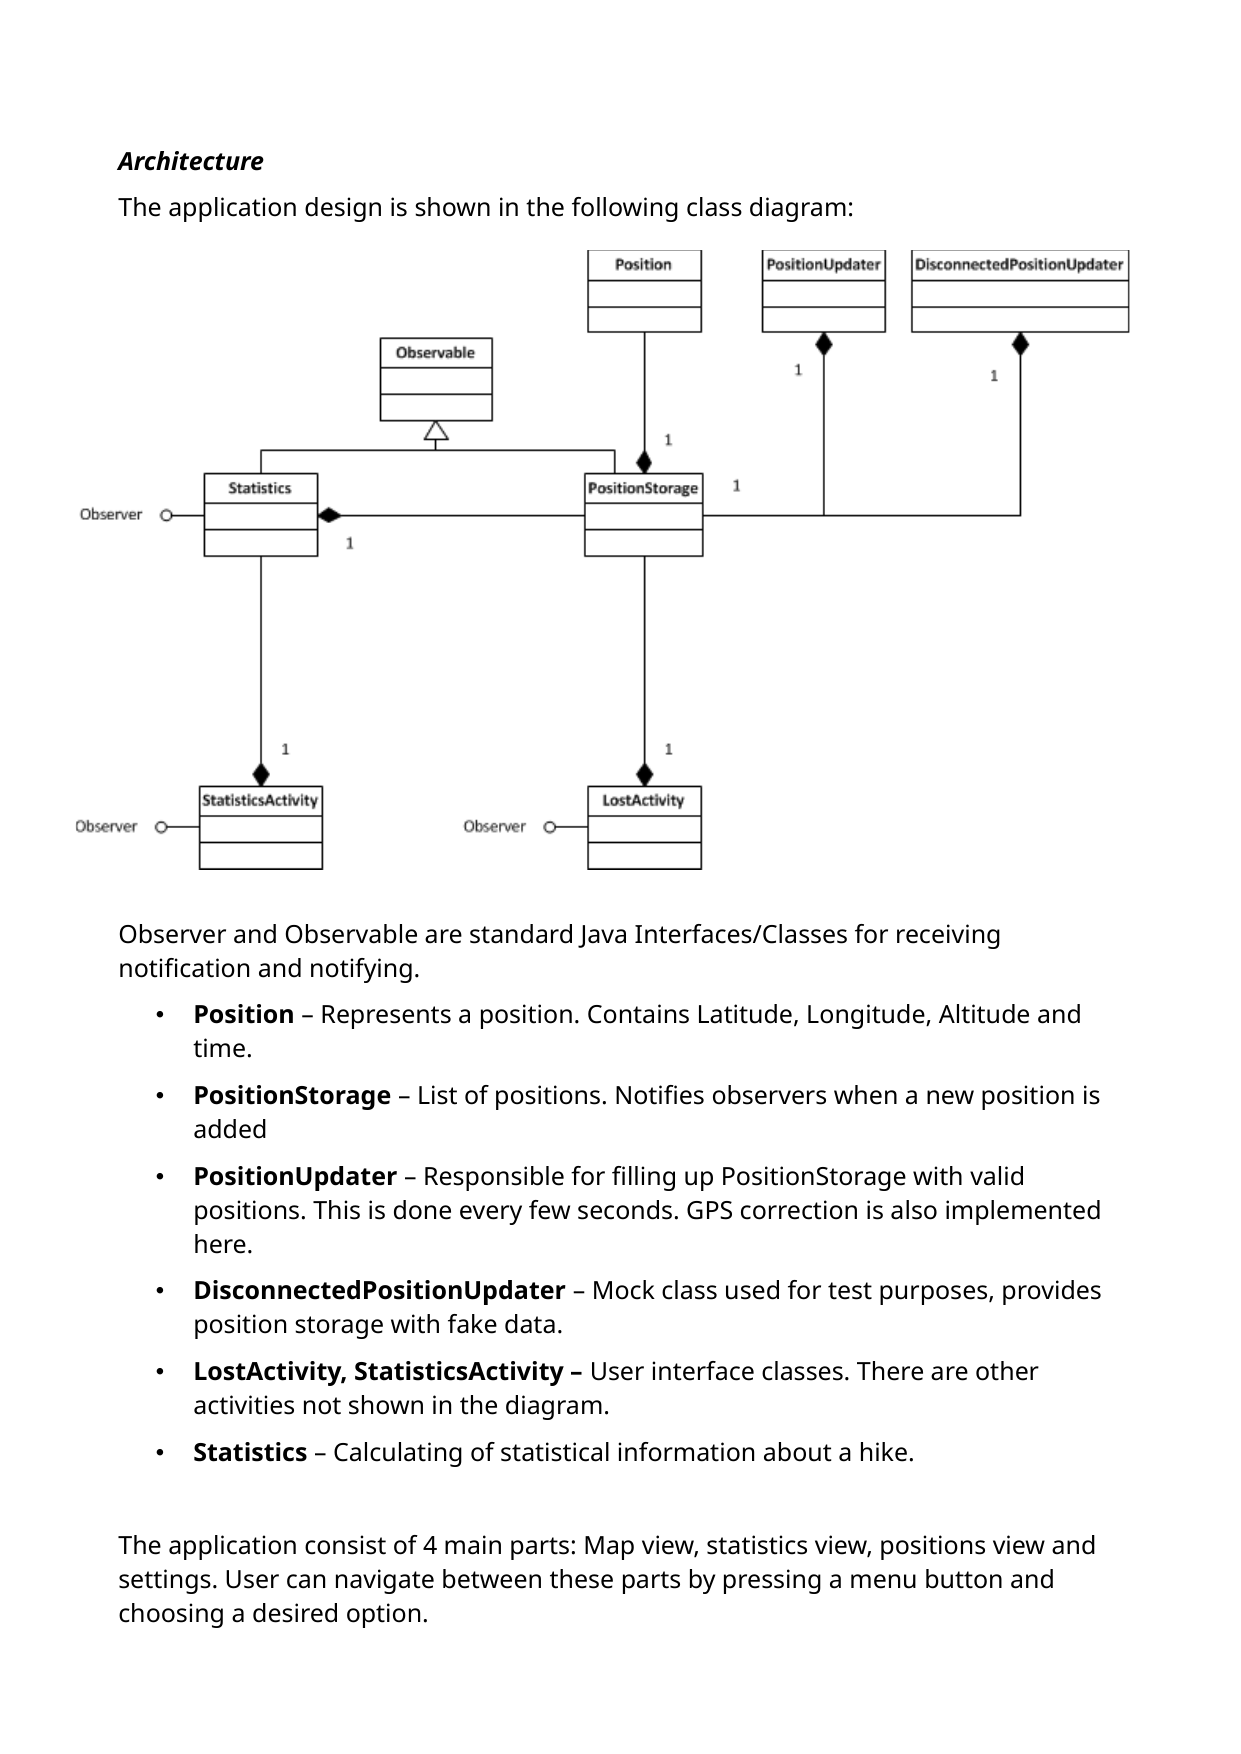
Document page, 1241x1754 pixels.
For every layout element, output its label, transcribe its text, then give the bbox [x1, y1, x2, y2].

text Observer and Observable are standard Java Interfaces/Classes for receiving notification and notifying. [118, 916, 1122, 984]
list Statistics – Calculating of statistical information about a hike. [156, 1434, 1122, 1468]
subtitle Architecture [118, 143, 1122, 177]
text The application design is shown in the following class diagram: [118, 190, 1122, 224]
list LostActivity, StatisticsActivity – User interface classes. There are other activities not shown in the diagram. [156, 1353, 1122, 1422]
list Position – Represents a position. Contains Latitude, Longitude, Altitude and time. [156, 997, 1122, 1065]
list PositionUpdater – Responsible for filling up PositionStorage with valid positions. This is done every few seconds. GPS correction is also implemented here. [156, 1158, 1122, 1260]
list PositionStorage – List of positions. Notifies observers when a new position is added [156, 1078, 1122, 1146]
text The application consist of 4 main parts: Map view, statistics view, positions view and settings. User can navigate between these parts by pressing a menu button and choosing a desired option. [118, 1527, 1122, 1629]
list DisconnectedPositionUpdater – Mock class used for test purposes, provides position storage with fake data. [156, 1273, 1122, 1341]
picture [75, 250, 1130, 870]
